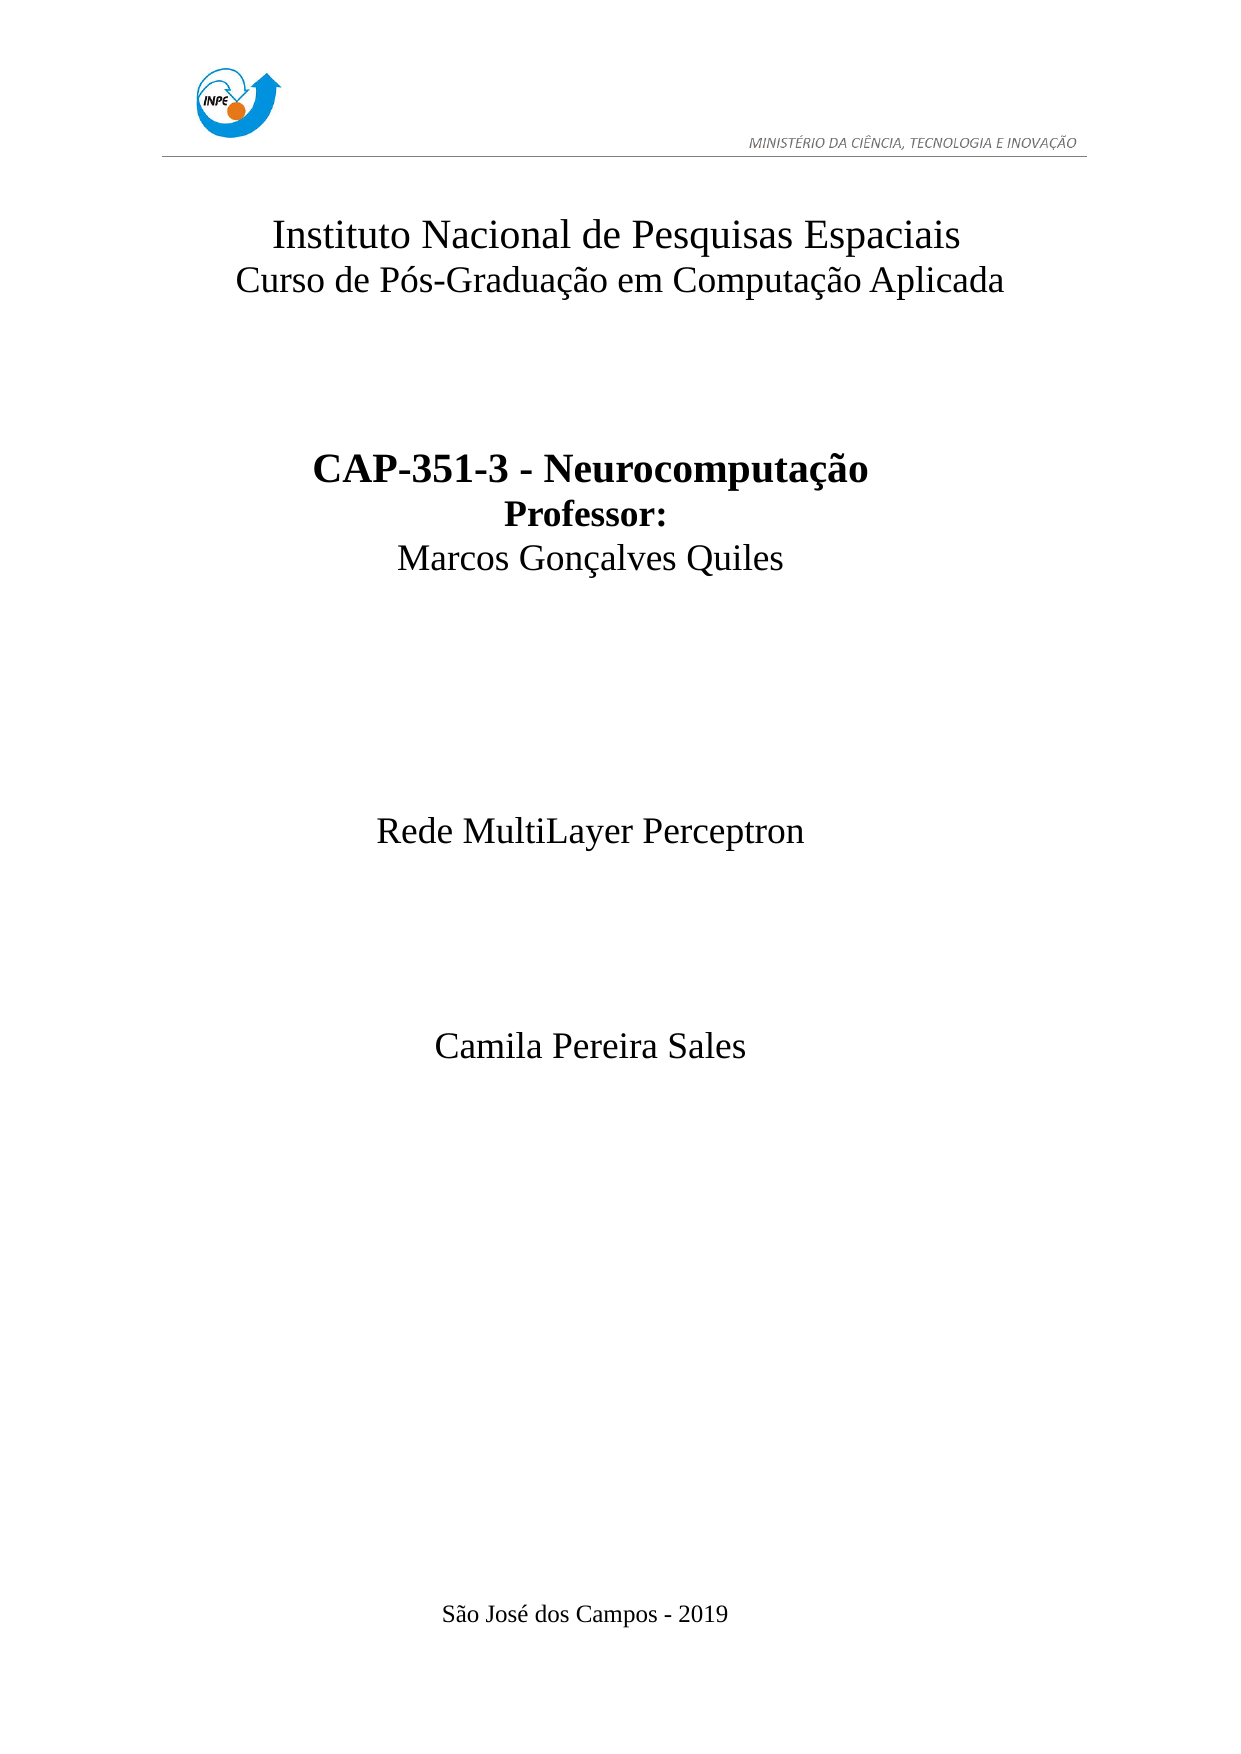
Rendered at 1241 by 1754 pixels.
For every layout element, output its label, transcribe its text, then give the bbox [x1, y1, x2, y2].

text Camila Pereira Sales [118, 1024, 1063, 1067]
text Rede MultiLayer Perceptron [118, 808, 1063, 851]
text Instituto Nacional de Pesquisas Espaciais [118, 209, 1063, 257]
text CAP-351-3 - Neurocomputação [118, 444, 1063, 492]
text Marcos Gonçalves Quiles [118, 535, 1063, 578]
text São José dos Campos - 2019 [177, 1599, 1063, 1627]
text Professor: [118, 492, 1063, 535]
text Curso de Pós-Graduação em Computação Aplicada [177, 257, 1063, 300]
picture [147, 56, 1093, 162]
